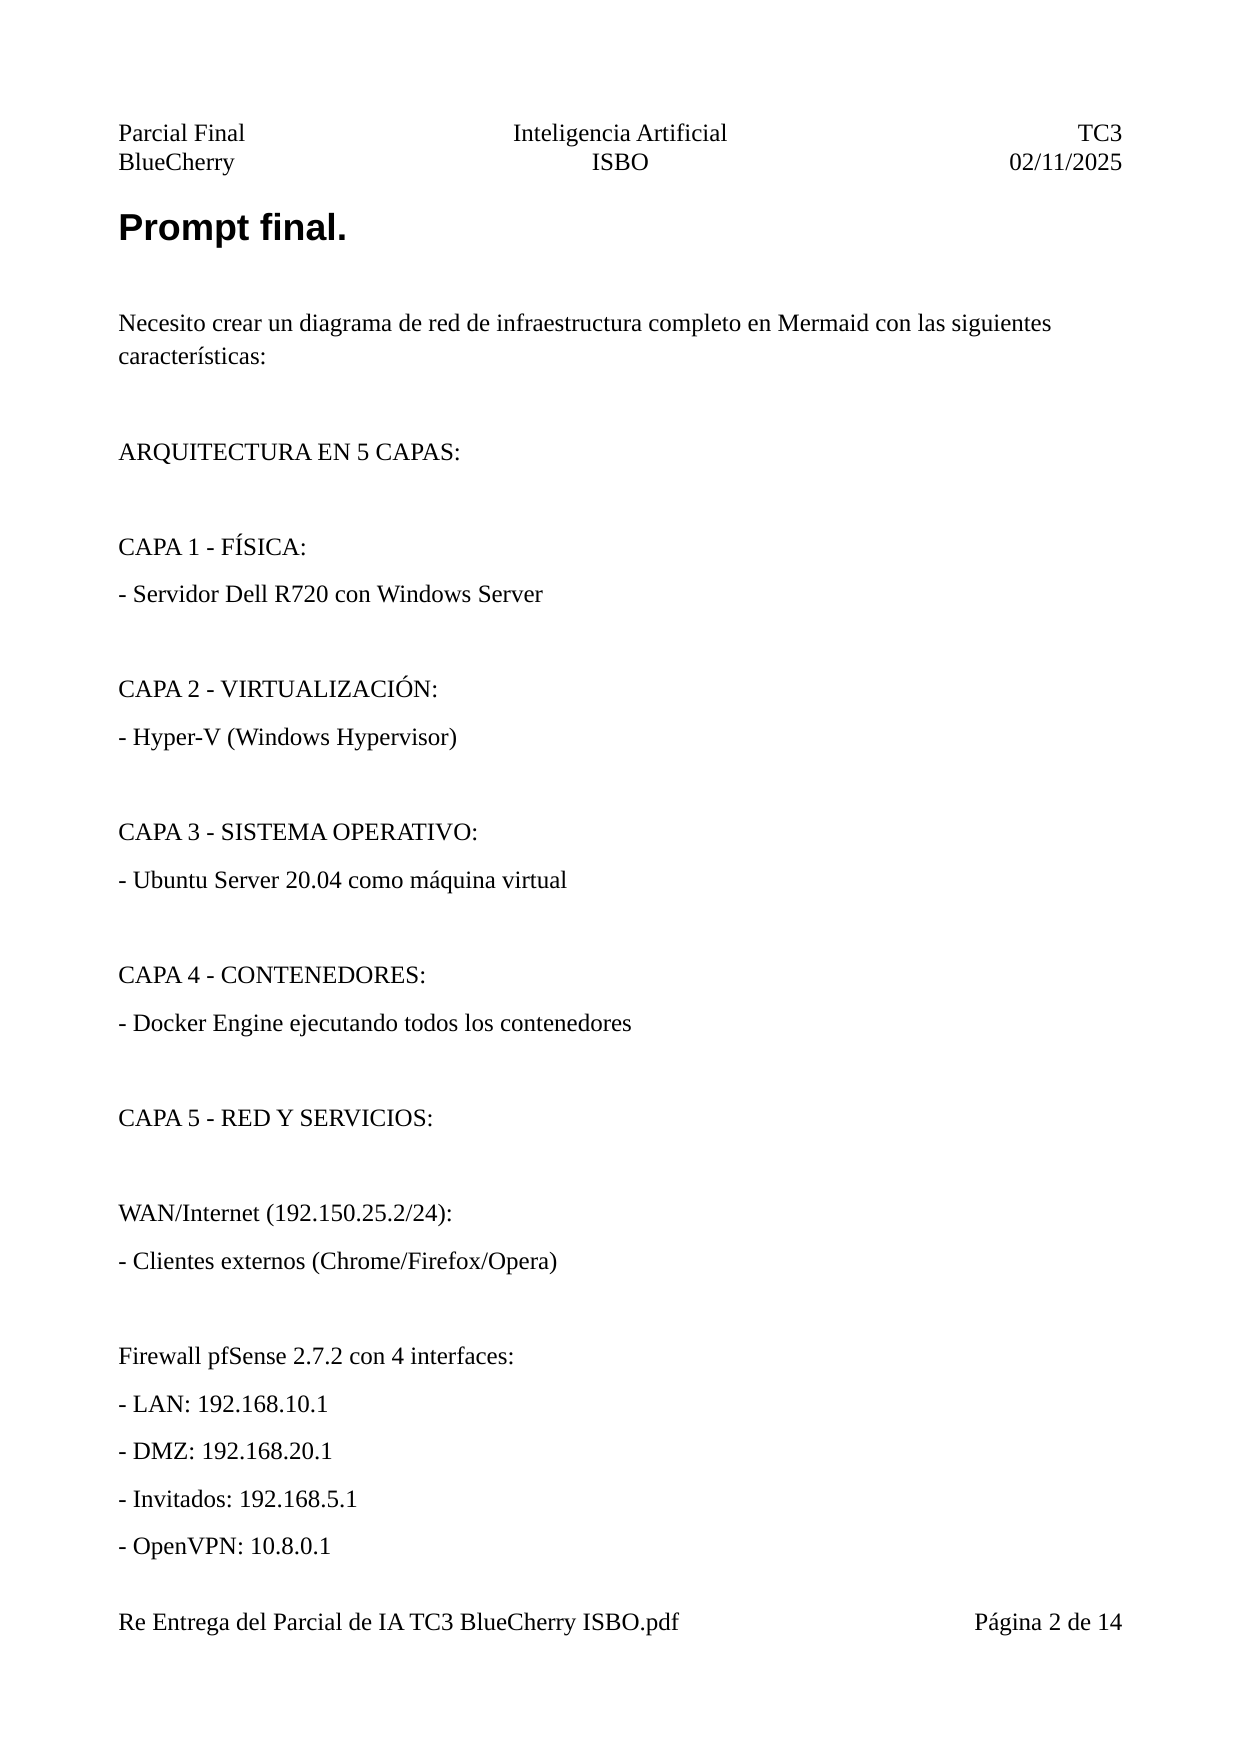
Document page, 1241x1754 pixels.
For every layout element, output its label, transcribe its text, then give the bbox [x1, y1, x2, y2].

text - Servidor Dell R720 con Windows Server [118, 579, 1122, 608]
text - Ubuntu Server 20.04 como máquina virtual [118, 865, 1122, 894]
text - OpenVPN: 10.8.0.1 [118, 1531, 1122, 1560]
text - Docker Engine ejecutando todos los contenedores [118, 1008, 1122, 1037]
text ARQUITECTURA EN 5 CAPAS: [118, 437, 1122, 465]
text - DMZ: 192.168.20.1 [118, 1436, 1122, 1465]
text CAPA 4 - CONTENEDORES: [118, 960, 1122, 989]
subtitle Prompt final. [118, 205, 1122, 248]
text - Hyper-V (Windows Hypervisor) [118, 722, 1122, 751]
text - Clientes externos (Chrome/Firefox/Opera) [118, 1246, 1122, 1274]
text Necesito crear un diagrama de red de infraestructura completo en Mermaid con las siguientes características: [118, 308, 1122, 370]
text - LAN: 192.168.10.1 [118, 1389, 1122, 1417]
text Firewall pfSense 2.7.2 con 4 interfaces: [118, 1341, 1122, 1370]
text CAPA 1 - FÍSICA: [118, 532, 1122, 561]
text CAPA 3 - SISTEMA OPERATIVO: [118, 817, 1122, 846]
text - Invitados: 192.168.5.1 [118, 1484, 1122, 1513]
text WAN/Internet (192.150.25.2/24): [118, 1198, 1122, 1227]
text CAPA 5 - RED Y SERVICIOS: [118, 1103, 1122, 1132]
text CAPA 2 - VIRTUALIZACIÓN: [118, 674, 1122, 703]
